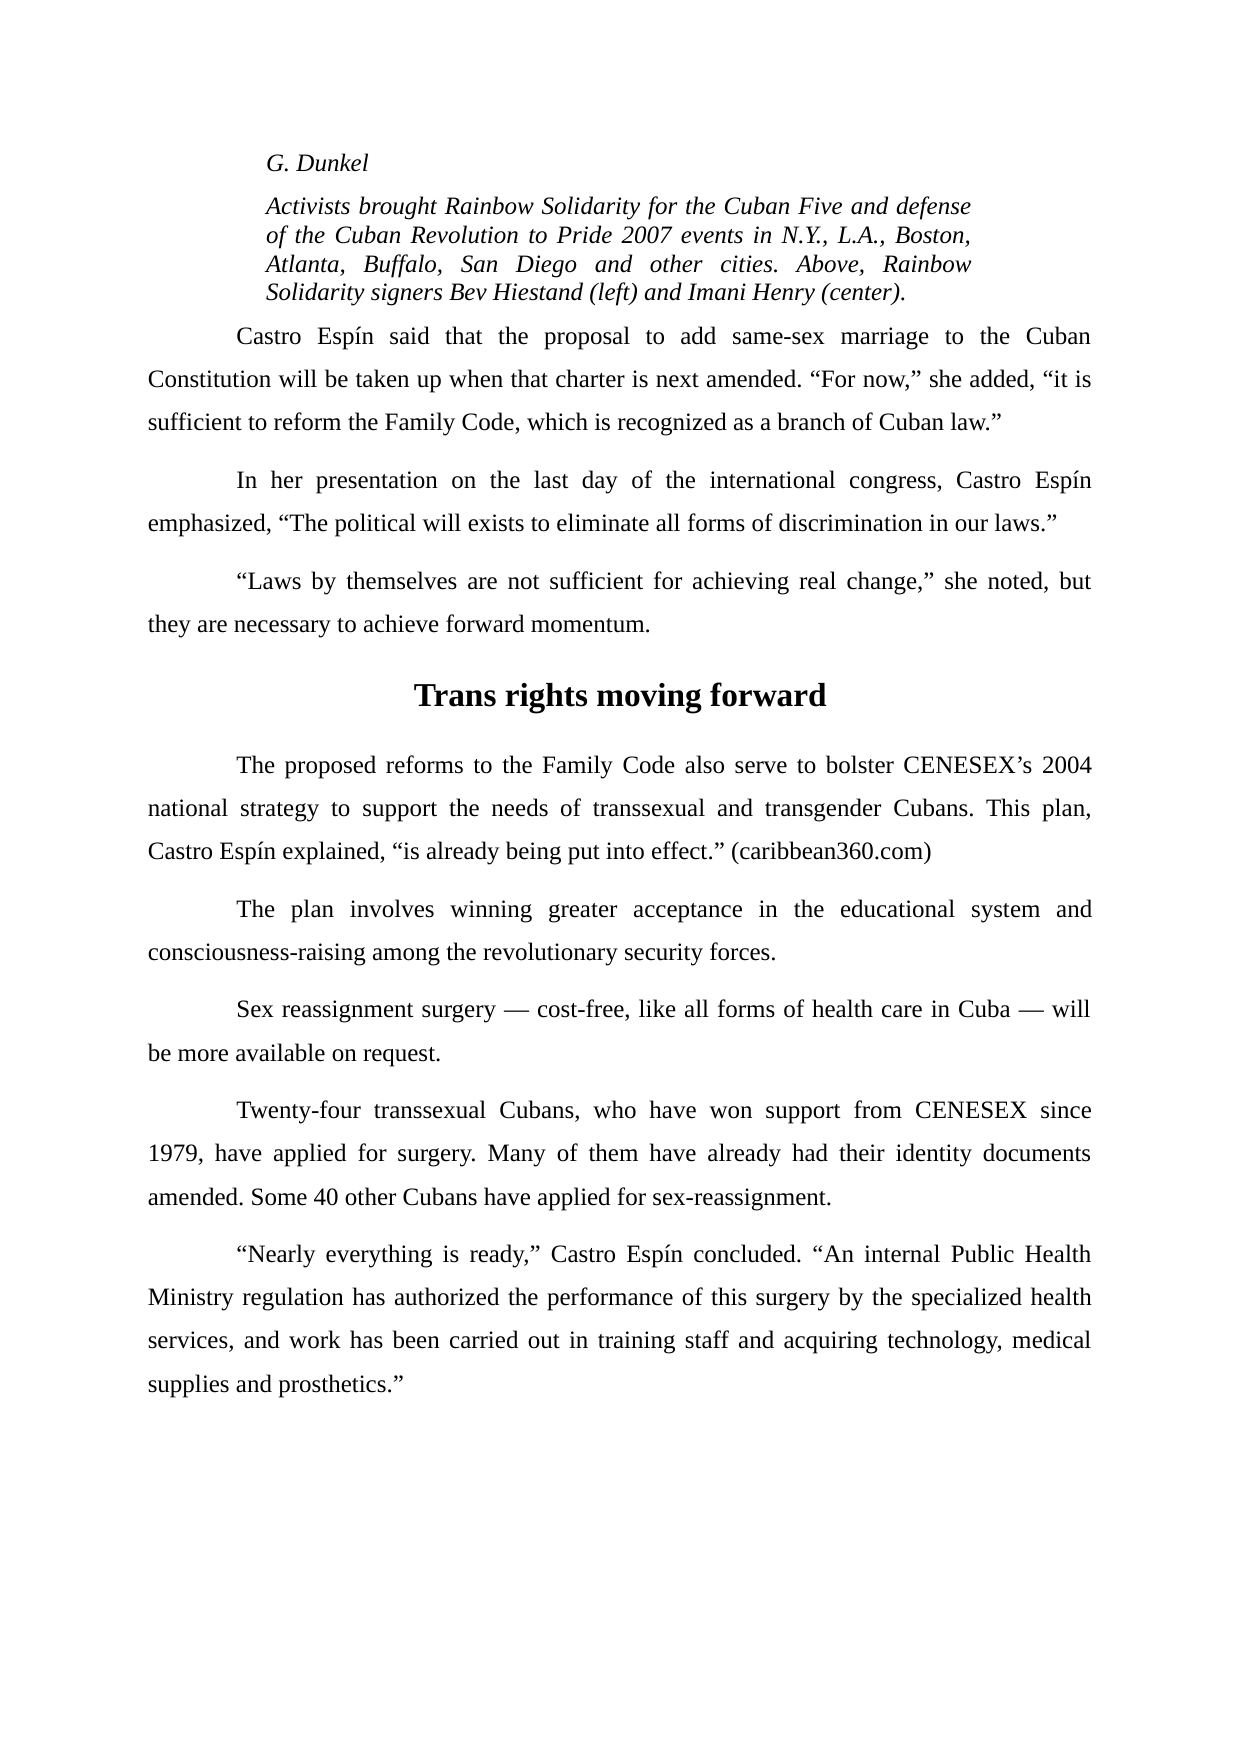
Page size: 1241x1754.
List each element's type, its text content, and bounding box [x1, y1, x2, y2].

text Twenty-four transsexual Cubans, who have won support from CENESEX since 1979, have applied for surgery. Many of them have already had their identity documents amended. Some 40 other Cubans have applied for sex-reassignment. [148, 1095, 1093, 1210]
text “Nearly everything is ready,” Castro Espín concluded. “An internal Public Health Ministry regulation has authorized the performance of this surgery by the specialized health services, and work has been carried out in training staff and acquiring technology, medical supplies and prosthetics.” [148, 1239, 1093, 1397]
text Castro Espín said that the proposal to add same-sex marriage to the Cuban Constitution will be taken up when that charter is next amended. “For now,” she added, “it is sufficient to reform the Family Code, which is recognized as a branch of Cuban law.” [148, 321, 1093, 436]
text G. Dunkel [266, 148, 974, 176]
text In her presentation on the last day of the international congress, Castro Espín emphasized, “The political will exists to eliminate all forms of discrimination in our laws.” [148, 465, 1093, 537]
text Sex reassignment surgery — cost-free, like all forms of health care in Cuba — will be more available on request. [148, 994, 1093, 1066]
subtitle Trans rights moving forward [148, 675, 1093, 714]
text The plan involves winning greater acceptance in the educational system and consciousness-raising among the revolutionary security forces. [148, 894, 1093, 966]
text Activists brought Rainbow Solidarity for the Cuban Five and defense of the Cuban Revolution to Pride 2007 events in N.Y., L.A., Boston, Atlanta, Buffalo, San Diego and other cities. Above, Rainbow Solidarity signers Bev Hiestand (left) and Imani Henry (center). [266, 191, 974, 306]
text The proposed reforms to the Family Code also serve to bolster CENESEX’s 2004 national strategy to support the needs of transsexual and transgender Cubans. This plan, Castro Espín explained, “is already being put into effect.” (caribbean360.com) [148, 750, 1093, 865]
text “Laws by themselves are not sufficient for achieving real change,” she noted, but they are necessary to achieve forward momentum. [148, 566, 1093, 638]
